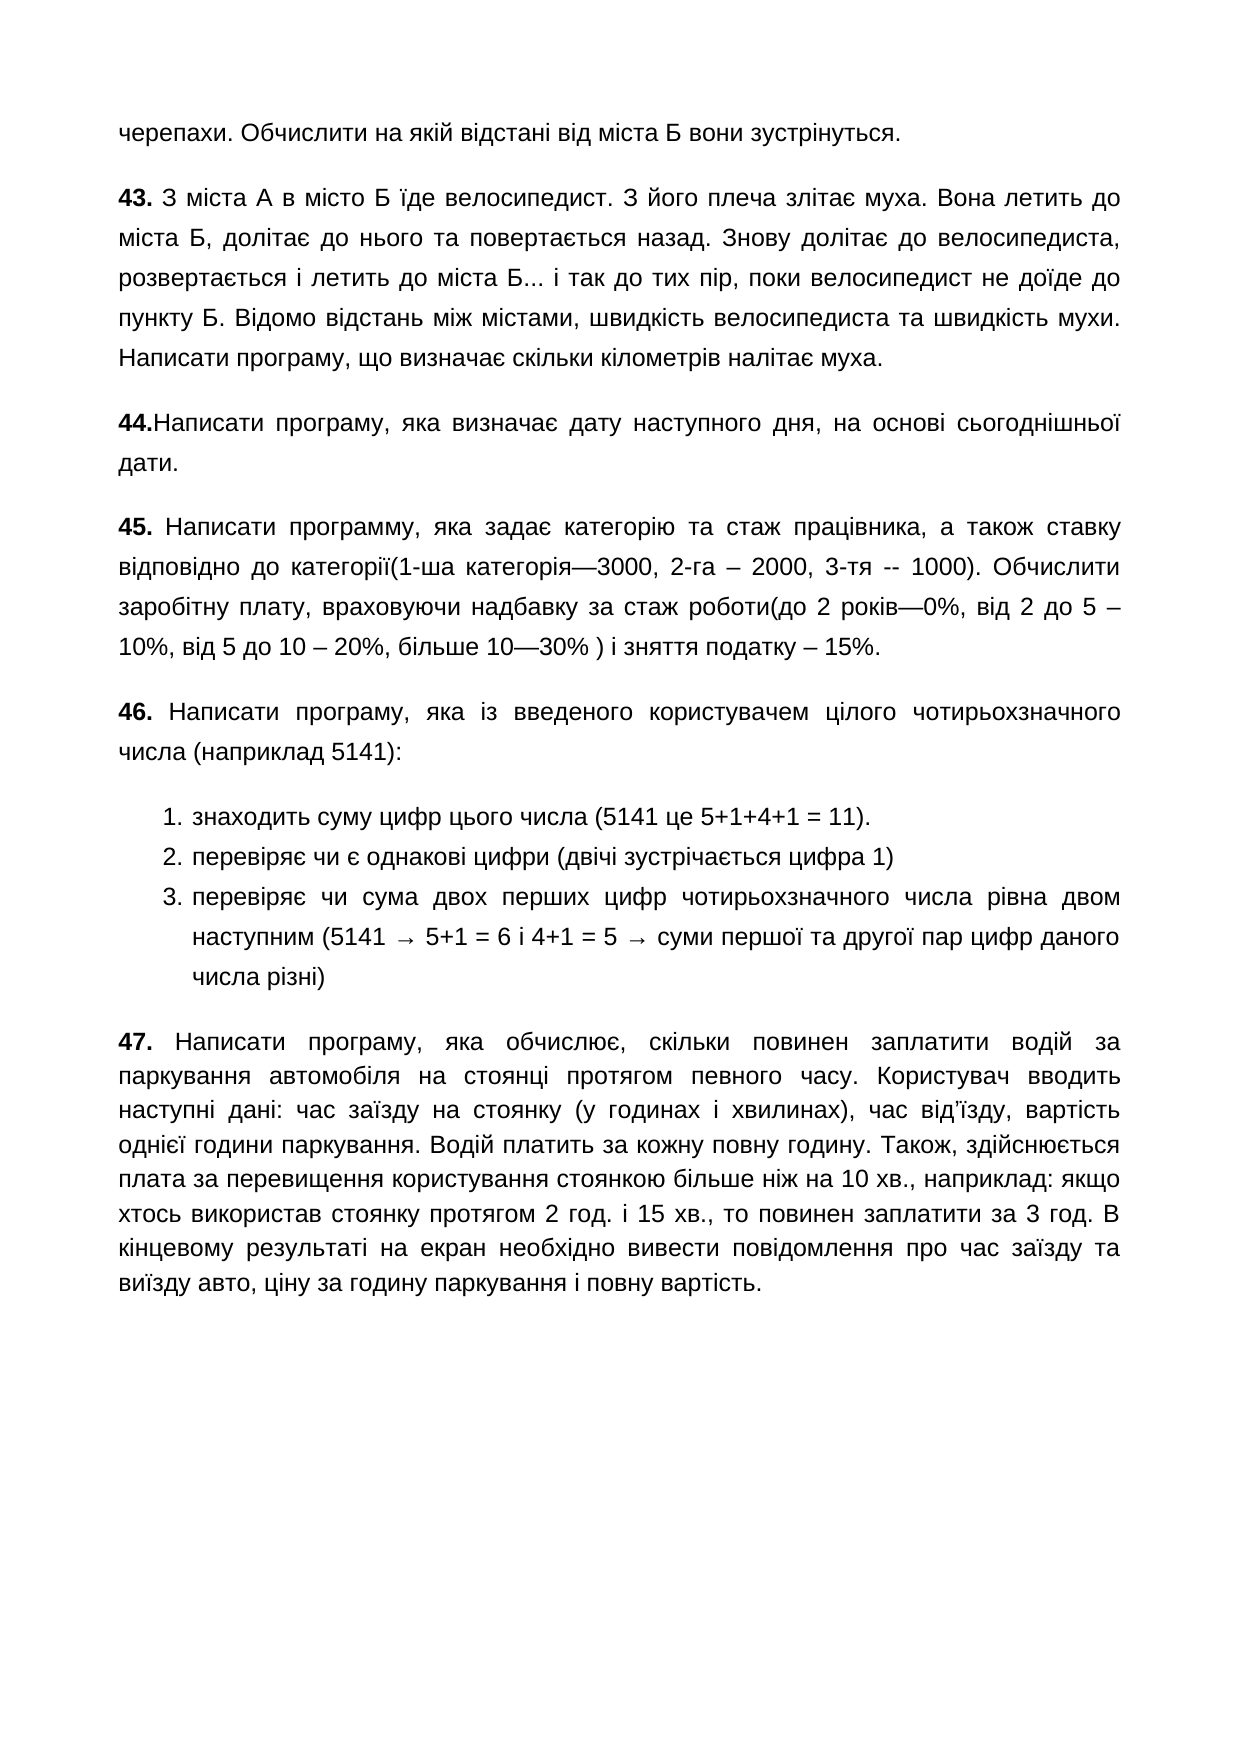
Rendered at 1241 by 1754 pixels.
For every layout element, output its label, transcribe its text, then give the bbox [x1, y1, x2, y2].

text 45. Написати программу, яка задає категорію та стаж працівника, а також ставку відповідно до категорії(1-ша категорія—3000, 2-га – 2000, 3-тя -- 1000). Обчислити заробітну плату, враховуючи надбавку за стаж роботи(до 2 років—0%, від 2 до 5 – 10%, від 5 до 10 – 20%, більше 10—30% ) і зняття податку – 15%. [118, 512, 1122, 661]
text черепахи. Обчислити на якій відстані від міста Б вони зустрінуться. [118, 118, 1122, 147]
list знаходить суму цифр цього числа (5141 це 5+1+4+1 = 11). [162, 802, 1122, 831]
text 43. З міста А в місто Б їде велосипедист. З його плеча злітає муха. Вона летить до міста Б, долітає до нього та повертається назад. Знову долітає до велосипедиста, розвертається і летить до міста Б... і так до тих пір, поки велосипедист не доїде до пункту Б. Відомо відстань між містами, швидкість велосипедиста та швидкість мухи. Написати програму, що визначає скільки кілометрів налітає муха. [118, 183, 1122, 371]
text 46. Написати програму, яка із введеного користувачем цілого чотирьохзначного числа (наприклад 5141): [118, 697, 1122, 766]
list перевіряє чи сума двох перших цифр чотирьохзначного числа рівна двом наступним (5141 → 5+1 = 6 і 4+1 = 5 → суми першої та другої пар цифр даного числа різні) [162, 882, 1122, 990]
text 44.Написати програму, яка визначає дату наступного дня, на основі сьогоднішньої дати. [118, 408, 1122, 476]
text 47. Написати програму, яка обчислює, скільки повинен заплатити водій за паркування автомобіля на стоянці протягом певного часу. Користувач вводить наступні дані: час заїзду на стоянку (у годинах і хвилинах), час від’їзду, вартість однієї години паркування. Водій платить за кожну повну годину. Також, здійснюється плата за перевищення користування стоянкою більше ніж на 10 хв., наприклад: якщо хтось використав стоянку протягом 2 год. і 15 хв., то повинен заплатити за 3 год. В кінцевому результаті на екран необхідно вивести повідомлення про час заїзду та виїзду авто, ціну за годину паркування і повну вартість. [118, 1026, 1122, 1297]
list перевіряє чи є однакові цифри (двічі зустрічається цифра 1) [162, 842, 1122, 871]
